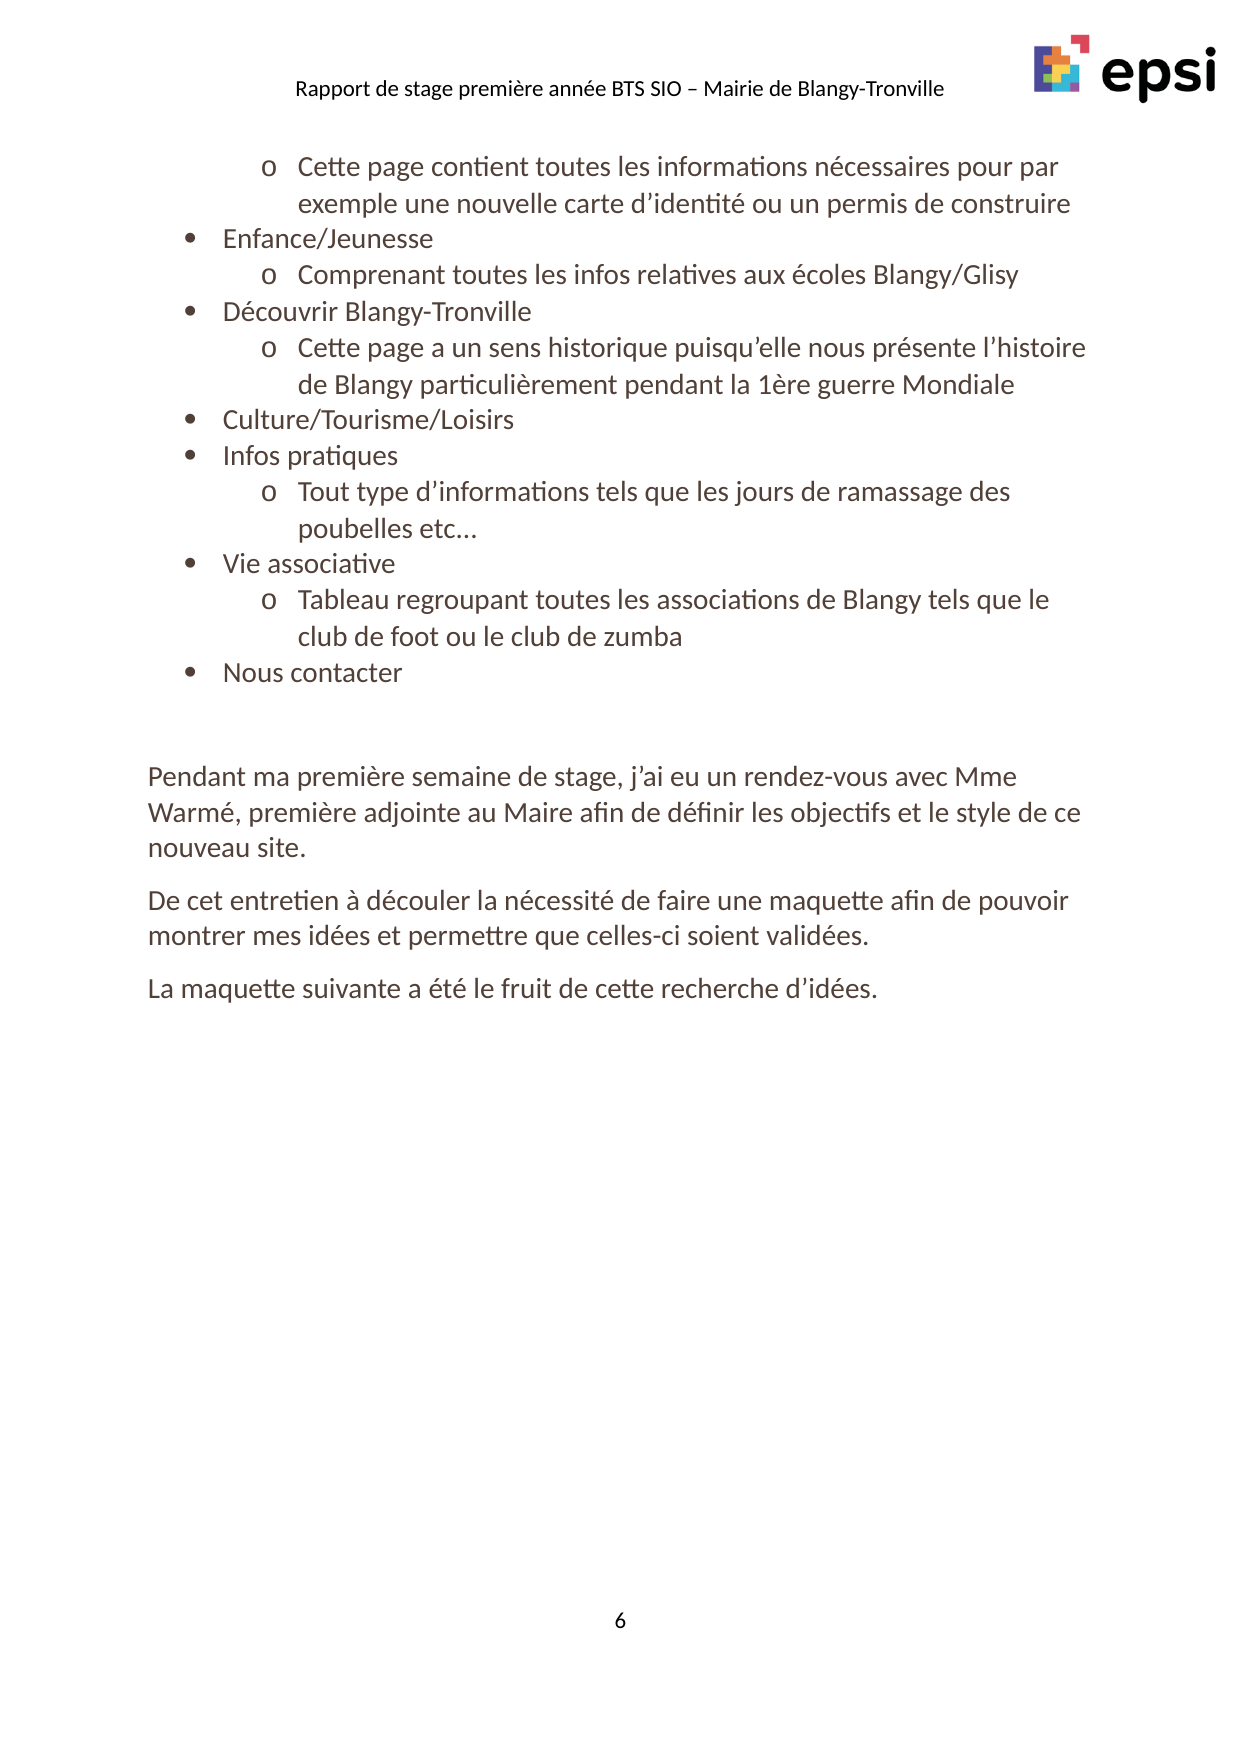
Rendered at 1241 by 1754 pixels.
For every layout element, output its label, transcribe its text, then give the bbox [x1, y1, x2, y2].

text Pendant ma première semaine de stage, j’ai eu un rendez-vous avec Mme Warmé, première adjointe au Maire afin de définir les objectifs et le style de ce nouveau site. [148, 758, 1093, 865]
list Tout type d’informations tels que les jours de ramassage des poubelles etc... [260, 473, 1093, 545]
list Culture/Tourisme/Loisirs [185, 401, 1093, 437]
list Enfance/Jeunesse [185, 220, 1093, 256]
list Infos pratiques [185, 437, 1093, 473]
list Cette page contient toutes les informations nécessaires pour par exemple une nouvelle carte d’identité ou un permis de construire [260, 148, 1093, 220]
list Comprenant toutes les infos relatives aux écoles Blangy/Glisy [260, 256, 1093, 293]
list Nous contacter [185, 654, 1093, 689]
list Vie associative [185, 545, 1093, 581]
text La maquette suivante a été le fruit de cette recherche d’idées. [148, 970, 1093, 1005]
text De cet entretien à découler la nécessité de faire une maquette afin de pouvoir montrer mes idées et permettre que celles-ci soient validées. [148, 882, 1093, 953]
list Découvrir Blangy-Tronville [185, 293, 1093, 329]
list Cette page a un sens historique puisqu’elle nous présente l’histoire de Blangy particulièrement pendant la 1ère guerre Mondiale [260, 329, 1093, 401]
list Tableau regroupant toutes les associations de Blangy tels que le club de foot ou le club de zumba [260, 581, 1093, 654]
